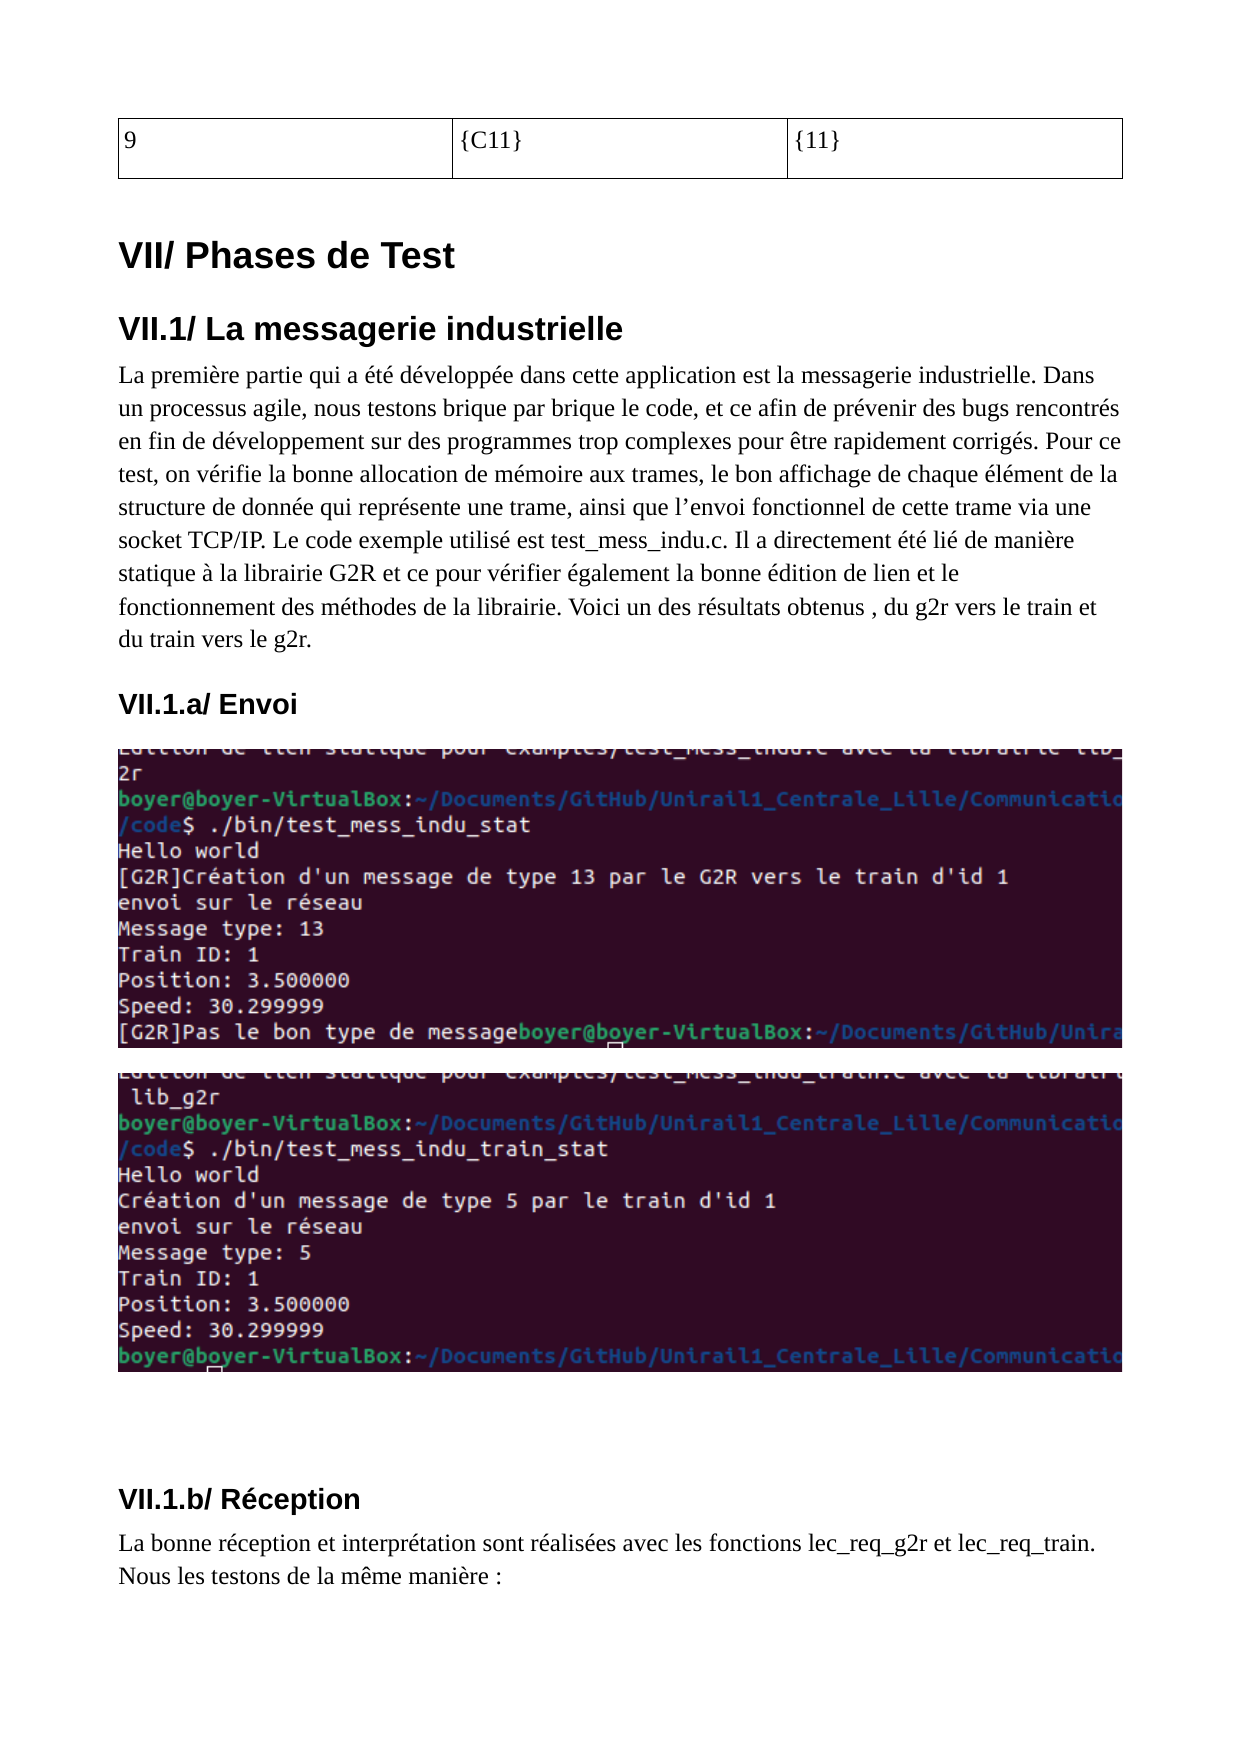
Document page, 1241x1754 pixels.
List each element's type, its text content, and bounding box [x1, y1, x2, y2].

subtitle VII.1/ La messagerie industrielle [118, 309, 1122, 348]
picture [118, 749, 1123, 1048]
subtitle VII/ Phases de Test [118, 233, 1122, 276]
table_cell {11} [788, 119, 1122, 178]
text La première partie qui a été développée dans cette application est la messagerie industrielle. Dans un processus agile, nous testons brique par brique le code, et ce afin de prévenir des bugs rencontrés en fin de développement sur des programmes trop complexes pour être rapidement corrigés. Pour ce test, on vérifie la bonne allocation de mémoire aux trames, le bon affichage de chaque élément de la structure de donnée qui représente une trame, ainsi que l’envoi fonctionnel de cette trame via une socket TCP/IP. Le code exemple utilisé est test_mess_indu.c. Il a directement été lié de manière statique à la librairie G2R et ce pour vérifier également la bonne édition de lien et le fonctionnement des méthodes de la librairie. Voici un des résultats obtenus , du g2r vers le train et du train vers le g2r. [118, 360, 1122, 653]
table_cell 9 [119, 119, 452, 178]
table_cell {C11} [453, 119, 787, 178]
subtitle VII.1.b/ Réception [118, 1482, 1122, 1515]
text La bonne réception et interprétation sont réalisées avec les fonctions lec_req_g2r et lec_req_train. Nous les testons de la même manière : [118, 1528, 1122, 1589]
picture [118, 1073, 1123, 1372]
subtitle VII.1.a/ Envoi [118, 687, 1122, 720]
